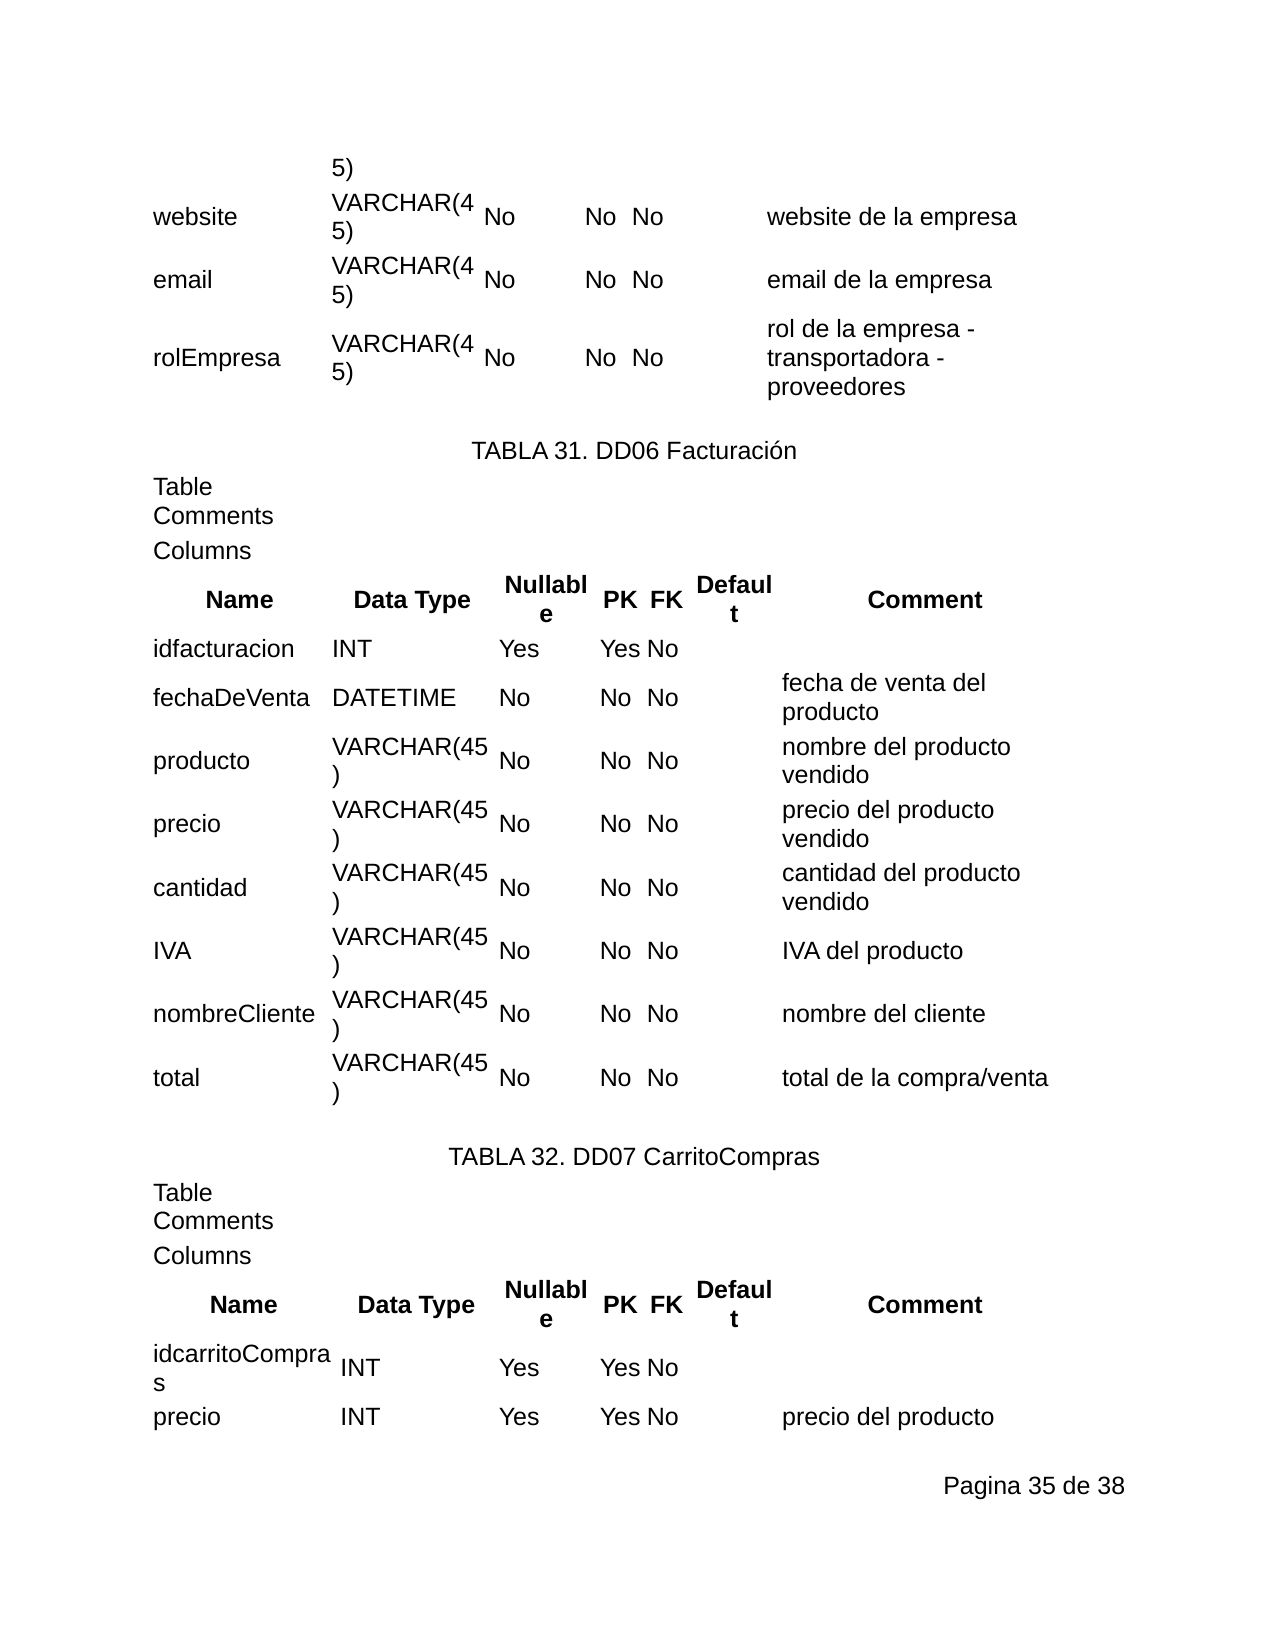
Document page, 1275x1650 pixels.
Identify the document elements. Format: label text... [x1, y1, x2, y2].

table_cell Yes [496, 1336, 597, 1399]
table_cell Name [150, 1273, 337, 1336]
table_cell No [597, 982, 644, 1045]
table_cell nombre del producto vendido [779, 729, 1071, 792]
table_cell Data Type [329, 567, 496, 631]
table_cell No [644, 1399, 689, 1434]
text TABLA 32. DD07 CarritoCompras [150, 1142, 1125, 1170]
table_cell INT [337, 1399, 496, 1434]
table_cell [689, 919, 779, 982]
table_cell VARCHAR(45) [329, 792, 496, 855]
table_cell Yes [496, 1399, 597, 1434]
table_cell [689, 792, 779, 855]
table_cell [689, 1045, 779, 1108]
table_cell No [582, 311, 629, 403]
text TABLA 31. DD06 Facturación [150, 436, 1125, 465]
table_cell Nullable [496, 1273, 597, 1336]
table_cell No [582, 185, 629, 248]
table_cell No [481, 185, 582, 248]
table_cell total [150, 1045, 329, 1108]
table_cell No [644, 982, 689, 1045]
table_cell VARCHAR(45) [329, 919, 496, 982]
table_cell PK [597, 1273, 644, 1336]
table_cell No [597, 855, 644, 918]
table_cell No [597, 729, 644, 792]
table_cell idcarritoCompras [150, 1336, 337, 1399]
table_cell VARCHAR(45) [329, 855, 496, 918]
table_cell precio del producto vendido [779, 792, 1071, 855]
table_cell Columns [150, 1238, 1071, 1272]
table_cell Data Type [337, 1273, 496, 1336]
table_cell Yes [496, 631, 597, 665]
table_cell No [597, 919, 644, 982]
table_cell No [644, 631, 689, 665]
table_cell [689, 631, 779, 665]
table_cell No [496, 1045, 597, 1108]
table_cell IVA del producto [779, 919, 1071, 982]
table_cell INT [329, 631, 496, 665]
table_cell No [644, 665, 689, 728]
table_cell email [150, 248, 328, 311]
table_cell No [496, 855, 597, 918]
table_cell No [644, 919, 689, 982]
table_cell No [629, 185, 674, 248]
table_cell Default [689, 1273, 779, 1336]
table_cell [674, 150, 764, 184]
table_cell email de la empresa [764, 248, 1071, 311]
table_cell [689, 729, 779, 792]
table_cell Default [689, 567, 779, 631]
table_cell rolEmpresa [150, 311, 328, 403]
table_cell DATETIME [329, 665, 496, 728]
table_cell idfacturacion [150, 631, 329, 665]
table_cell No [481, 248, 582, 311]
table_header Table Comments [150, 469, 329, 533]
table_cell Yes [597, 1399, 644, 1434]
table_cell [689, 665, 779, 728]
table_cell [779, 1336, 1071, 1399]
table_cell No [496, 665, 597, 728]
table_cell FK [644, 1273, 689, 1336]
table_cell [689, 1399, 779, 1434]
table_cell [674, 311, 764, 403]
table_cell cantidad del producto vendido [779, 855, 1071, 918]
table_cell No [496, 792, 597, 855]
table_cell nombreCliente [150, 982, 329, 1045]
table_cell No [582, 248, 629, 311]
table_cell [764, 150, 1071, 184]
table_cell No [644, 855, 689, 918]
table_header [337, 1175, 1071, 1238]
table_cell No [644, 1336, 689, 1399]
table_cell No [597, 792, 644, 855]
table_cell No [644, 729, 689, 792]
table_cell No [629, 248, 674, 311]
table_cell nombre del cliente [779, 982, 1071, 1045]
table_cell VARCHAR(45) [329, 1045, 496, 1108]
table_cell [150, 150, 328, 184]
table_cell Columns [150, 533, 1071, 567]
table_cell No [629, 311, 674, 403]
table_cell No [496, 729, 597, 792]
table_cell precio [150, 1399, 337, 1434]
table_cell VARCHAR(45) [329, 311, 481, 403]
table_cell website de la empresa [764, 185, 1071, 248]
table_cell VARCHAR(45) [329, 729, 496, 792]
table_cell [674, 185, 764, 248]
table_cell Yes [597, 1336, 644, 1399]
table_cell [582, 150, 629, 184]
table_cell [689, 1336, 779, 1399]
table_cell No [481, 311, 582, 403]
table_cell INT [337, 1336, 496, 1399]
table_cell Nullable [496, 567, 597, 631]
table_cell [674, 248, 764, 311]
table_cell total de la compra/venta [779, 1045, 1071, 1108]
table_cell fecha de venta del producto [779, 665, 1071, 728]
table_cell VARCHAR(45) [329, 982, 496, 1045]
table_cell rol de la empresa - transportadora -proveedores [764, 311, 1071, 403]
table_cell Name [150, 567, 329, 631]
table_cell No [597, 665, 644, 728]
table_cell IVA [150, 919, 329, 982]
table_header Table Comments [150, 1175, 337, 1238]
table_cell Comment [779, 1273, 1071, 1336]
table_header [329, 469, 1071, 533]
table_cell [481, 150, 582, 184]
table_cell FK [644, 567, 689, 631]
table_cell precio [150, 792, 329, 855]
table_cell No [644, 792, 689, 855]
table_cell Yes [597, 631, 644, 665]
table_cell No [644, 1045, 689, 1108]
table_cell [779, 631, 1071, 665]
table_cell No [496, 919, 597, 982]
table_cell producto [150, 729, 329, 792]
table_cell No [597, 1045, 644, 1108]
table_cell 5) [329, 150, 481, 184]
table_cell No [496, 982, 597, 1045]
table_cell Comment [779, 567, 1071, 631]
table_cell website [150, 185, 328, 248]
table_cell VARCHAR(45) [329, 248, 481, 311]
table_cell precio del producto [779, 1399, 1071, 1434]
table_cell [689, 982, 779, 1045]
table_cell [629, 150, 674, 184]
table_cell [689, 855, 779, 918]
table_cell fechaDeVenta [150, 665, 329, 728]
table_cell PK [597, 567, 644, 631]
table_cell cantidad [150, 855, 329, 918]
table_cell VARCHAR(45) [329, 185, 481, 248]
